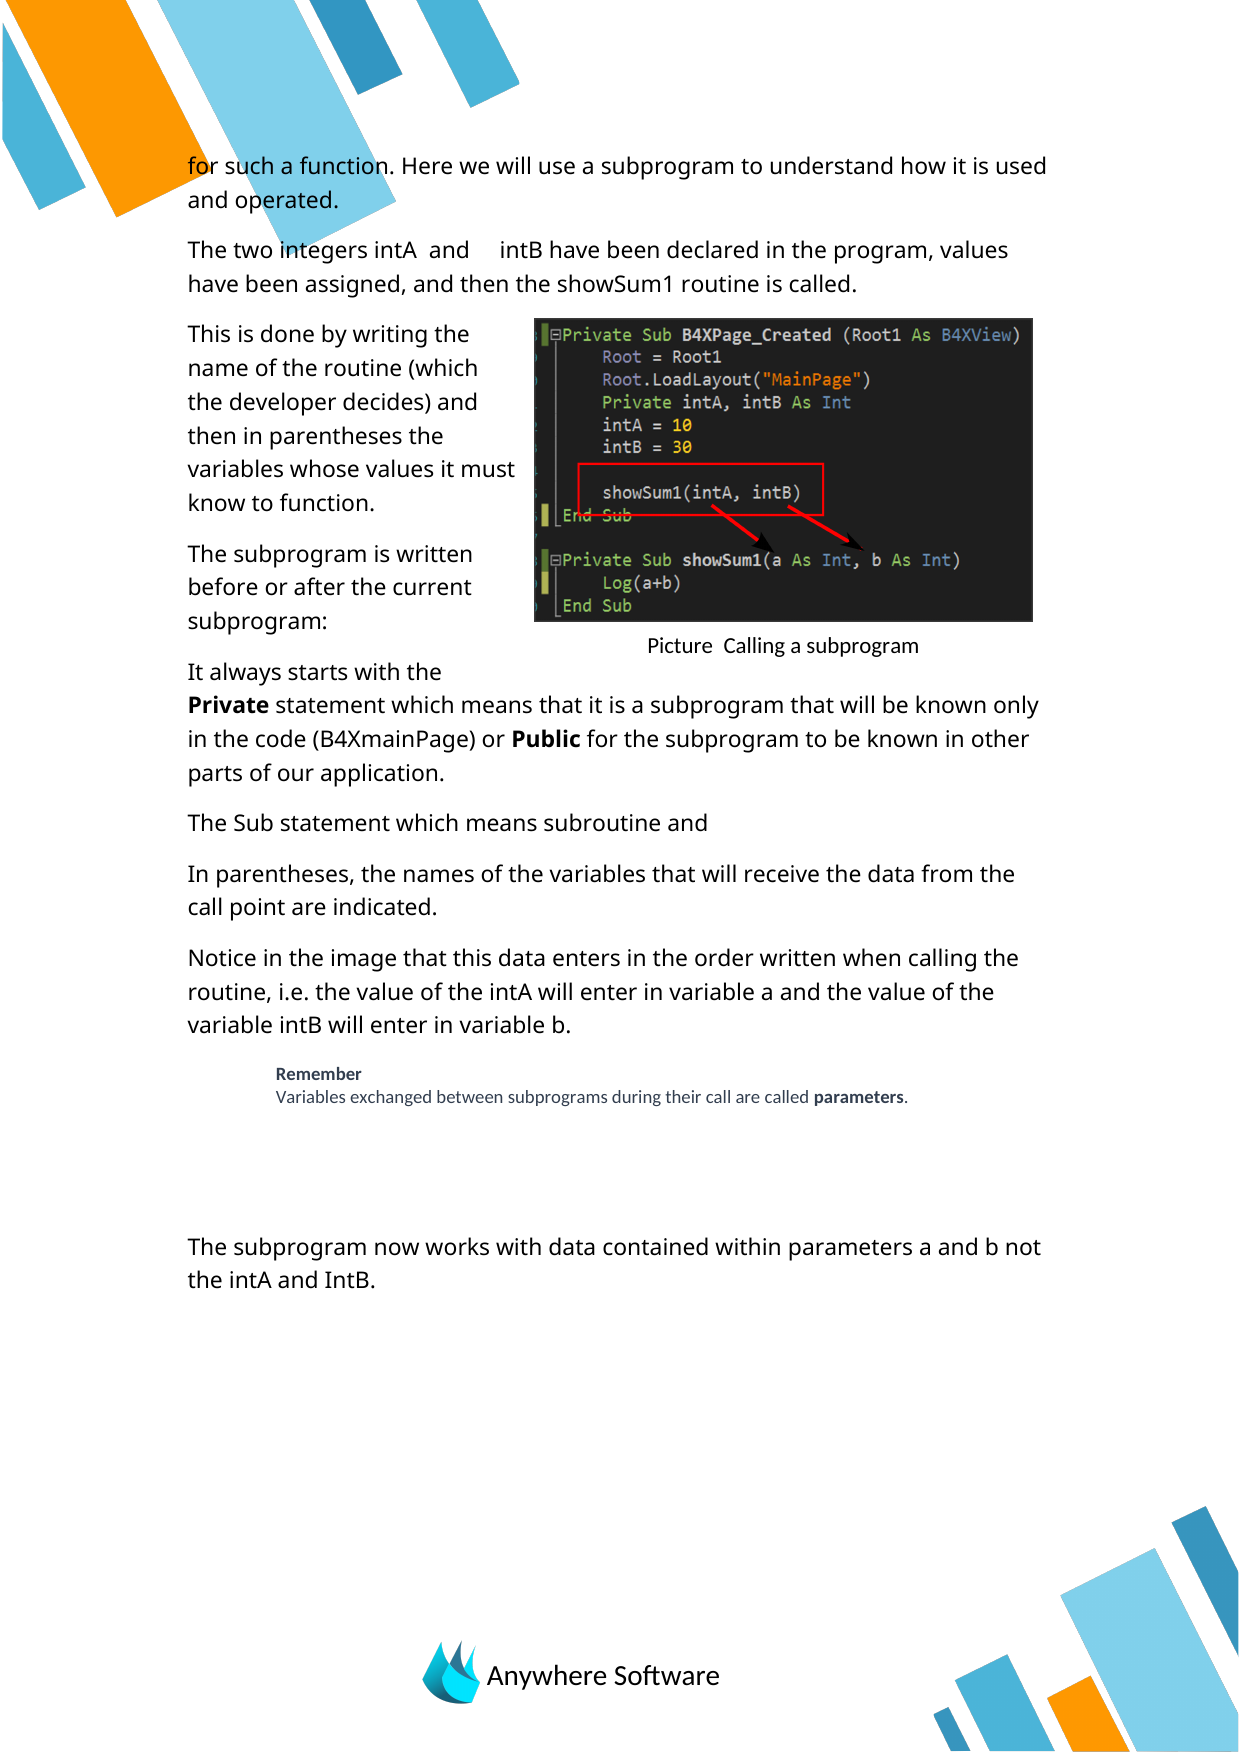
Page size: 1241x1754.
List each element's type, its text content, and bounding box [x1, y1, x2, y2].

text In parentheses, the names of the variables that will receive the data from the call point are indicated. [187, 857, 1053, 922]
text The Sub statement which means subroutine and [187, 807, 1053, 838]
picture [2, 0, 520, 256]
text This is done by writing the name of the routine (which the developer decides) and then in parentheses the variables whose values it must know to function. [187, 318, 534, 518]
picture [422, 1640, 481, 1704]
text Notice in the image that this data enters in the order written when calling the routine, i.e. the value of the intA will enter in variable a and the value of the variable intB will enter in variable b. [187, 942, 1053, 1040]
picture [534, 318, 1033, 622]
text [1033, 318, 1053, 518]
text The two integers intA and intB have been declared in the program, values have been assigned, and then the showSum1 routine is called. [187, 234, 1053, 299]
text Suppose a function needs to be performed, such as adding two numbers given by the user. As a program it is very simple and generally does not need a subprogram for such a function. Here we will use a subprogram to understand how it is used and operated. [187, 150, 1053, 215]
text It always starts with the Private statement which means that it is a subprogram that will be known only in the code (B4XmainPage) or Public for the subprogram to be known in other parts of our application. [187, 655, 1053, 788]
text The subprogram is written before or after the current subprogram: [187, 537, 1053, 636]
picture [933, 1506, 1239, 1752]
text The subprogram now works with data contained within parameters a and b not the intA and IntB. [187, 1231, 1053, 1296]
